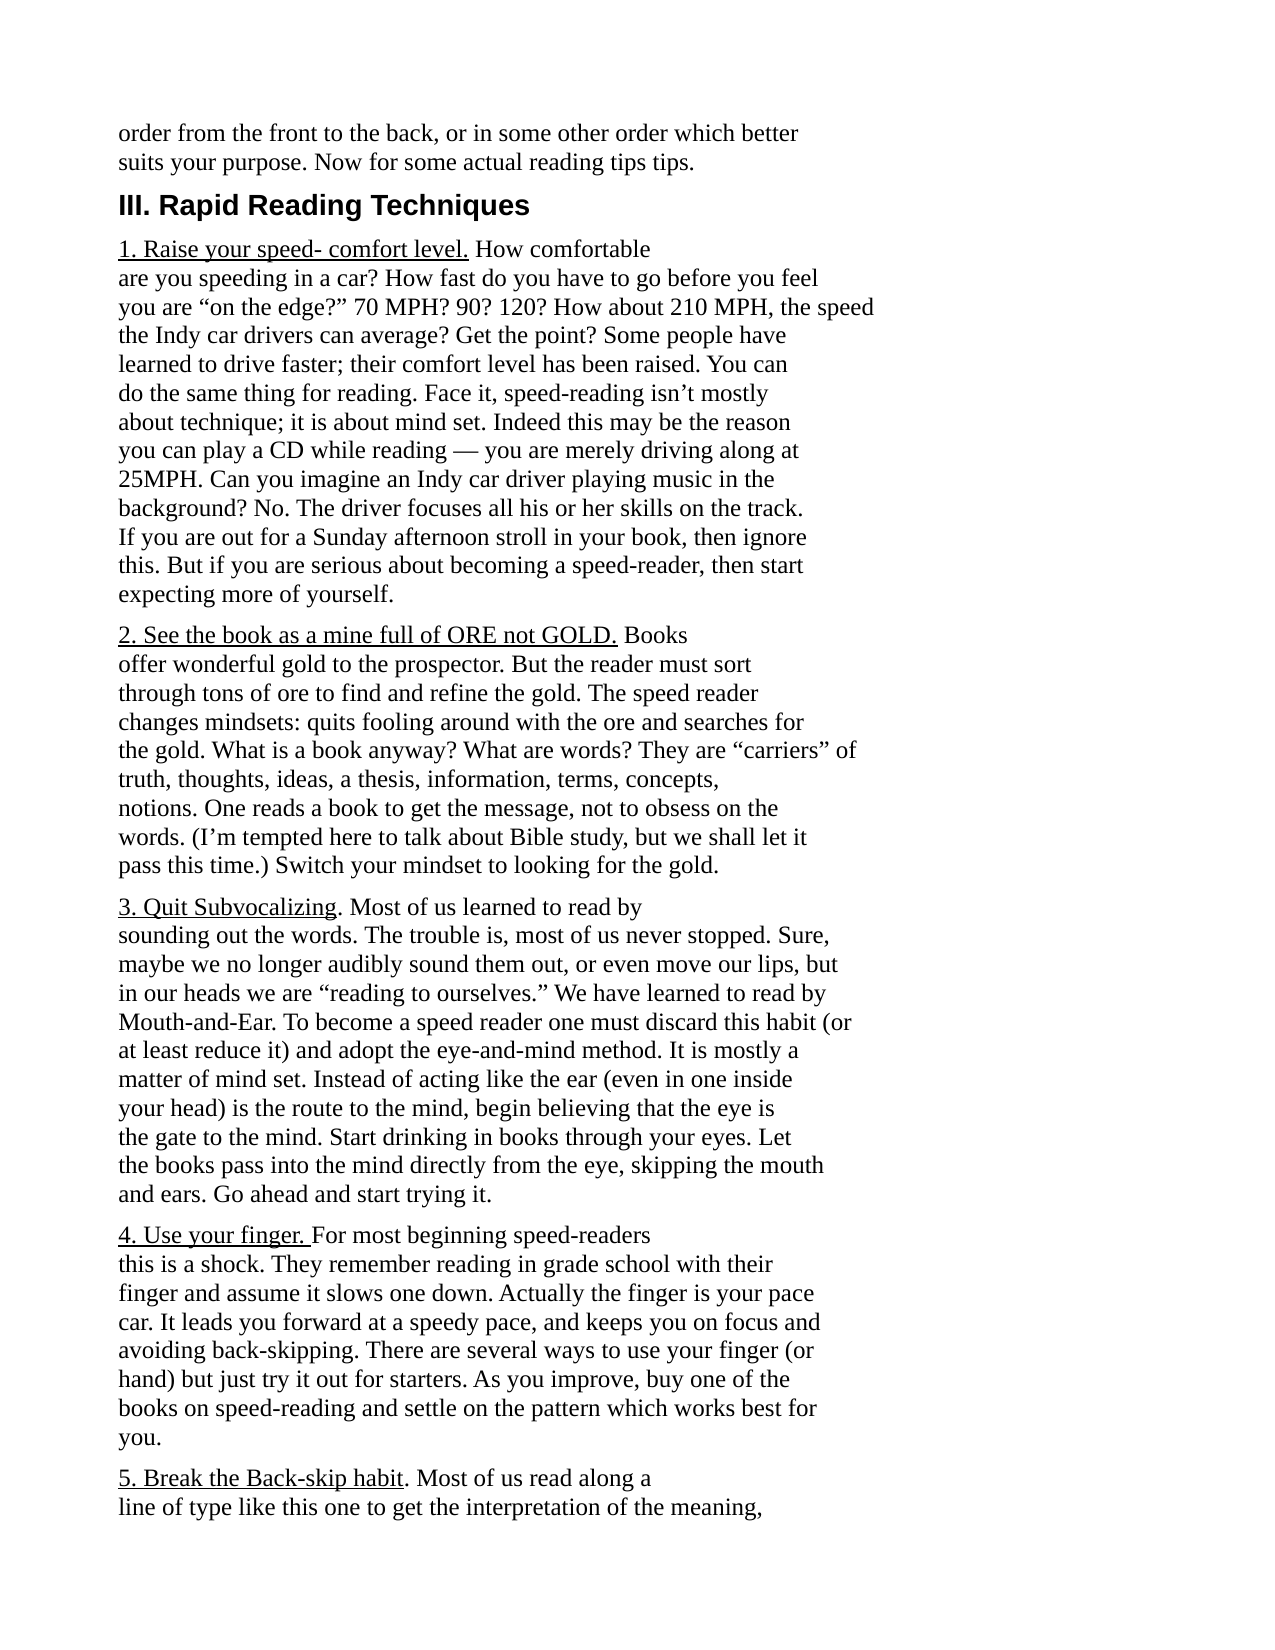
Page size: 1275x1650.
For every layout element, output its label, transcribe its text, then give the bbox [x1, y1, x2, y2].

text 4. Use your finger. For most beginning speed-readers this is a shock. They remember reading in grade school with their finger and assume it slows one down. Actually the finger is your pace car. It leads you forward at a speedy pace, and keeps you on focus and avoiding back-skipping. There are several ways to use your finger (or hand) but just try it out for starters. As you improve, buy one of the books on speed-reading and settle on the pattern which works best for you. [118, 1220, 1157, 1450]
text 5. Break the Back-skip habit. Most of us read along a line of type like this one to get the interpretation of the meaning, [118, 1463, 1157, 1520]
text 1. Raise your speed- comfort level. How comfortable are you speeding in a car? How fast do you have to go before you feel you are “on the edge?” 70 MPH? 90? 120? How about 210 MPH, the speed the Indy car drivers can average? Get the point? Some people have learned to drive faster; their comfort level has been raised. You can do the same thing for reading. Face it, speed-reading isn’t mostly about technique; it is about mind set. Indeed this may be the reason you can play a CD while reading — you are merely driving along at 25MPH. Can you imagine an Indy car driver playing music in the background? No. The driver focuses all his or her skills on the track. If you are out for a Sunday afternoon stroll in your book, then ignore this. But if you are serious about becoming a speed-reader, then start expecting more of yourself. [118, 234, 1157, 608]
text III. Rapid Reading Techniques [118, 188, 1157, 222]
text 2. See the book as a mine full of ORE not GOLD. Books offer wonderful gold to the prospector. But the reader must sort through tons of ore to find and refine the gold. The speed reader changes mindsets: quits fooling around with the ore and searches for the gold. What is a book anyway? What are words? They are “carriers” of truth, thoughts, ideas, a thesis, information, terms, concepts, notions. One reads a book to get the message, not to obsess on the words. (I’m tempted here to talk about Bible study, but we shall let it pass this time.) Switch your mindset to looking for the gold. [118, 620, 1157, 879]
text order from the front to the back, or in some other order which better suits your purpose. Now for some actual reading tips tips. [118, 118, 1157, 176]
text 3. Quit Subvocalizing. Most of us learned to read by sounding out the words. The trouble is, most of us never stopped. Sure, maybe we no longer audibly sound them out, or even move our lips, but in our heads we are “reading to ourselves.” We have learned to read by Mouth-and-Ear. To become a speed reader one must discard this habit (or at least reduce it) and adopt the eye-and-mind method. It is mostly a matter of mind set. Instead of acting like the ear (even in one inside your head) is the route to the mind, begin believing that the eye is the gate to the mind. Start drinking in books through your eyes. Let the books pass into the mind directly from the eye, skipping the mouth and ears. Go ahead and start trying it. [118, 892, 1157, 1208]
